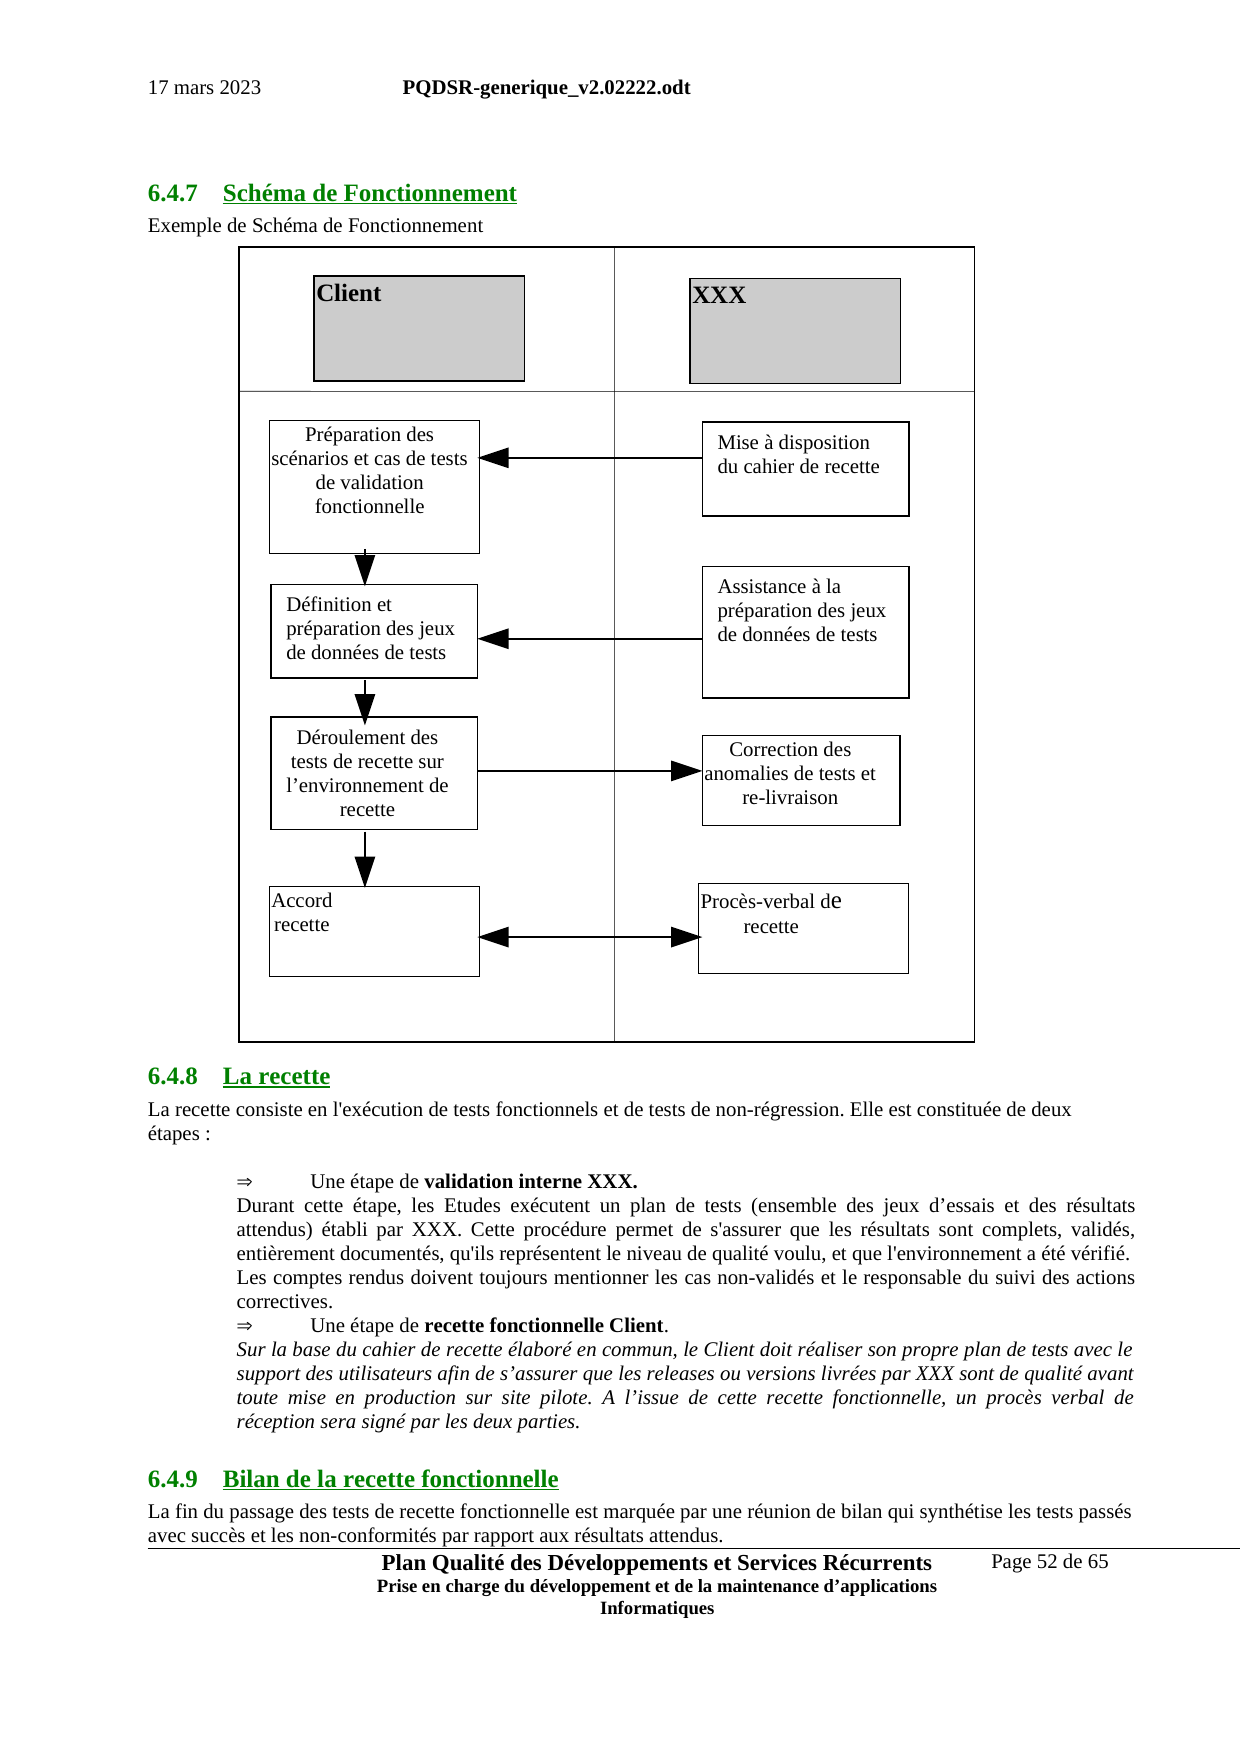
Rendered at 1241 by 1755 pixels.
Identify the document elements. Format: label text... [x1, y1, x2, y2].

text Les comptes rendus doivent toujours mentionner les cas non-validés et le responsable du suivi des actions correctives. [236, 1265, 1137, 1313]
subtitle Schéma de Fonctionnement [148, 178, 1137, 207]
subtitle Bilan de la recette fonctionnelle [148, 1464, 1137, 1492]
subtitle La recette [148, 1061, 1137, 1090]
text La fin du passage des tests de recette fonctionnelle est marquée par une réunion de bilan qui synthétise les tests passés avec succès et les non-conformités par rapport aux résultats attendus. [148, 1499, 1137, 1547]
text Sur la base du cahier de recette élaboré en commun, le Client doit réaliser son propre plan de tests avec le support des utilisateurs afin de s’assurer que les releases ou versions livrées par XXX sont de qualité avant toute mise en production sur site pilote. A l’issue de cette recette fonctionnelle, un procès verbal de réception sera signé par les deux parties. [236, 1337, 1137, 1433]
text La recette consiste en l'exécution de tests fonctionnels et de tests de non-régression. Elle est constituée de deux étapes : [148, 1096, 1137, 1144]
list Une étape de validation interne XXX. [236, 1169, 1137, 1193]
text Exemple de Schéma de Fonctionnement [148, 213, 1137, 237]
text Durant cette étape, les Etudes exécutent un plan de tests (ensemble des jeux d’essais et des résultats attendus) établi par XXX. Cette procédure permet de s'assurer que les résultats sont complets, validés, entièrement documentés, qu'ils représentent le niveau de qualité voulu, et que l'environnement a été vérifié. [236, 1193, 1137, 1265]
list Une étape de recette fonctionnelle Client. [236, 1313, 1137, 1337]
